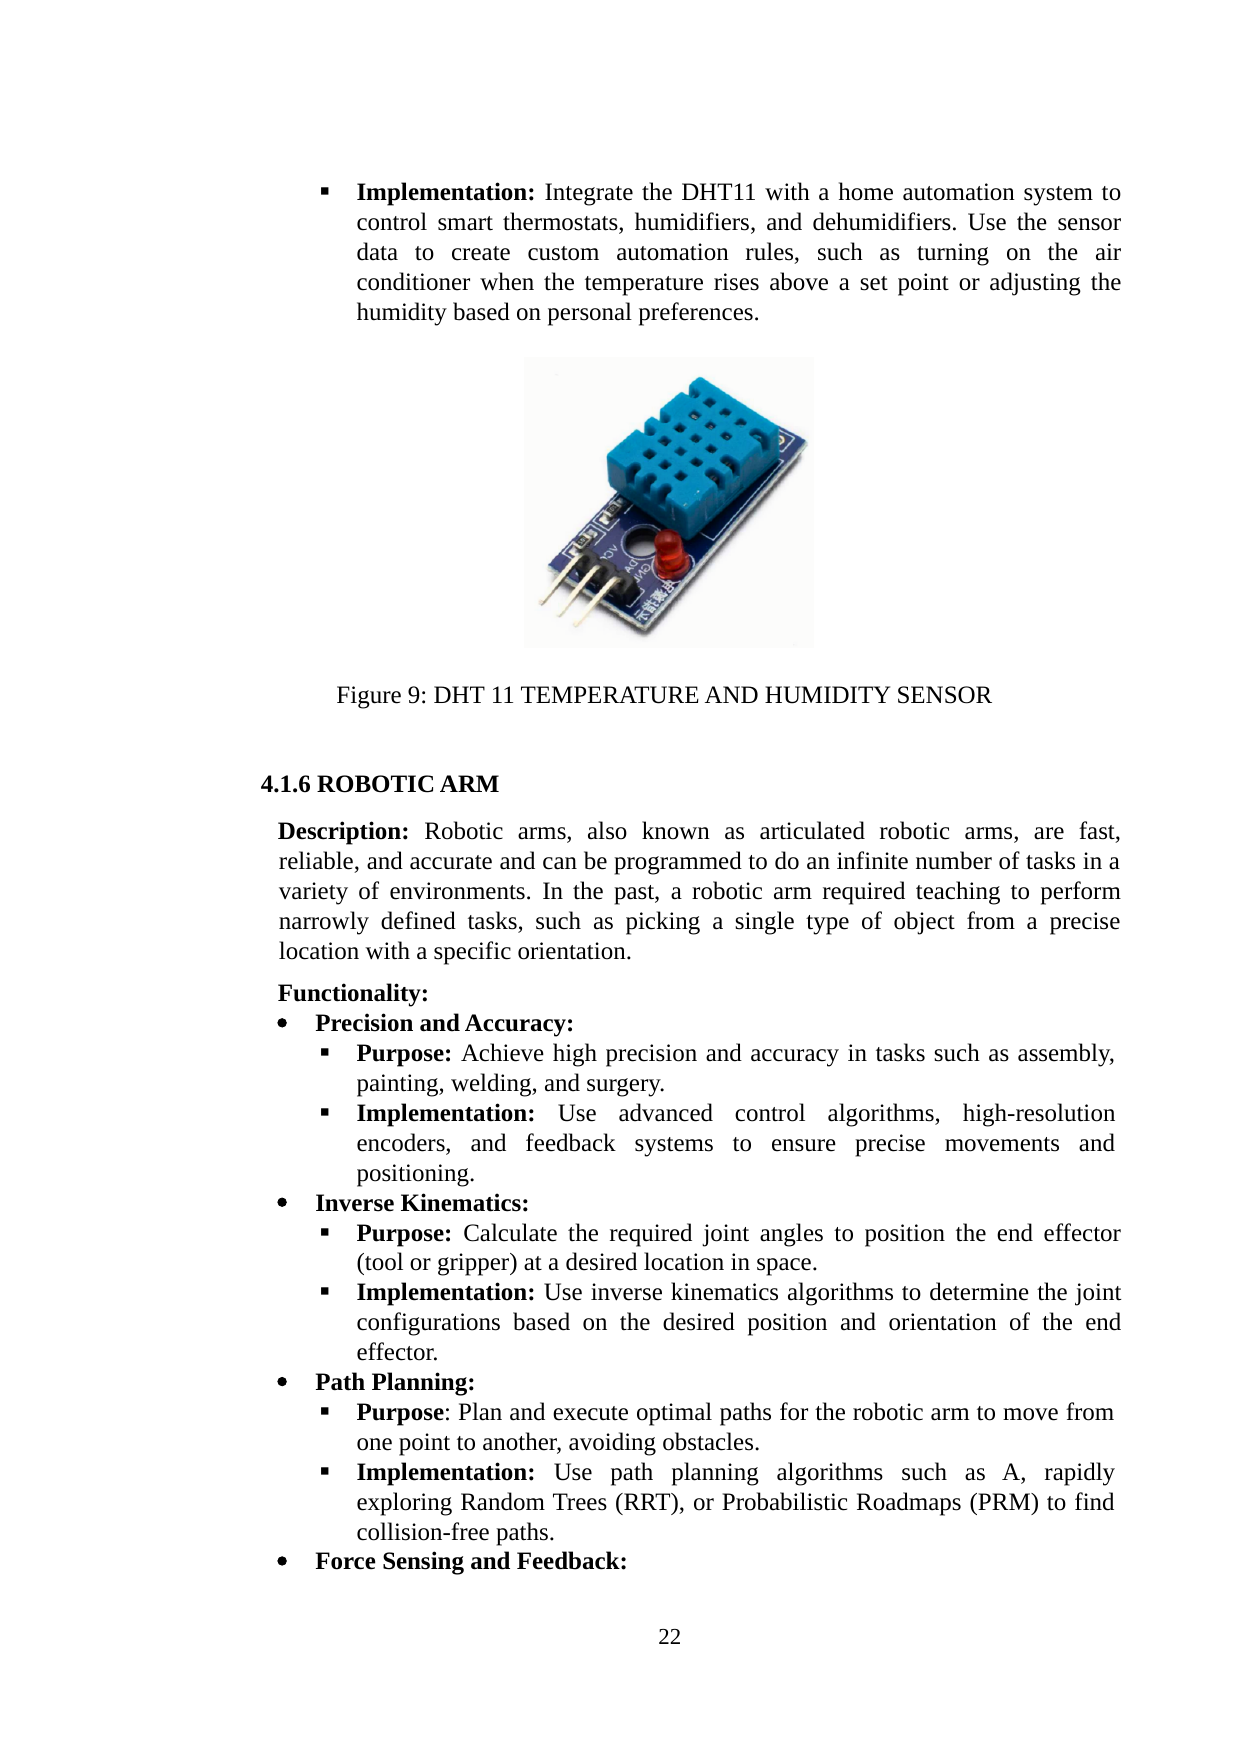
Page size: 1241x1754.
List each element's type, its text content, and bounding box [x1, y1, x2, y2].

text Figure 9: DHT 11 TEMPERATURE AND HUMIDITY SENSOR [207, 680, 1122, 708]
text 4.1.6 ROBOTIC ARM [261, 769, 1122, 798]
list Implementation: Integrate the DHT11 with a home automation system to control smart thermostats, humidifiers, and dehumidifiers. Use the sensor data to create custom automation rules, such as turning on the air conditioner when the temperature rises above a set point or adjusting the humidity based on personal preferences. [319, 177, 1122, 326]
picture [524, 357, 815, 648]
list Purpose: Calculate the required joint angles to position the end effector (tool or gripper) at a desired location in space. [319, 1218, 1122, 1276]
list Precision and Accuracy: [278, 1008, 1122, 1037]
list Inverse Kinematics: [278, 1188, 1116, 1216]
text Description: Robotic arms, also known as articulated robotic arms, are fast, reliable, and accurate and can be programmed to do an infinite number of tasks in a variety of environments. In the past, a robotic arm required teaching to perform narrowly defined tasks, such as picking a single type of object from a precise location with a specific orientation. [278, 816, 1122, 965]
list Force Sensing and Feedback: [278, 1546, 1122, 1575]
list Path Planning: [278, 1367, 1116, 1396]
list Implementation: Use path planning algorithms such as A, rapidly exploring Random Trees (RRT), or Probabilistic Roadmaps (PRM) to find collision-free paths. [319, 1457, 1116, 1545]
list Implementation: Use inverse kinematics algorithms to determine the joint configurations based on the desired position and orientation of the end effector. [319, 1277, 1122, 1366]
text Functionality: [278, 978, 1122, 1007]
list Implementation: Use advanced control algorithms, high-resolution encoders, and feedback systems to ensure precise movements and positioning. [319, 1098, 1116, 1187]
list Purpose: Plan and execute optimal paths for the robotic arm to move from one point to another, avoiding obstacles. [319, 1397, 1116, 1456]
list Purpose: Achieve high precision and accuracy in tasks such as assembly, painting, welding, and surgery. [319, 1038, 1116, 1097]
